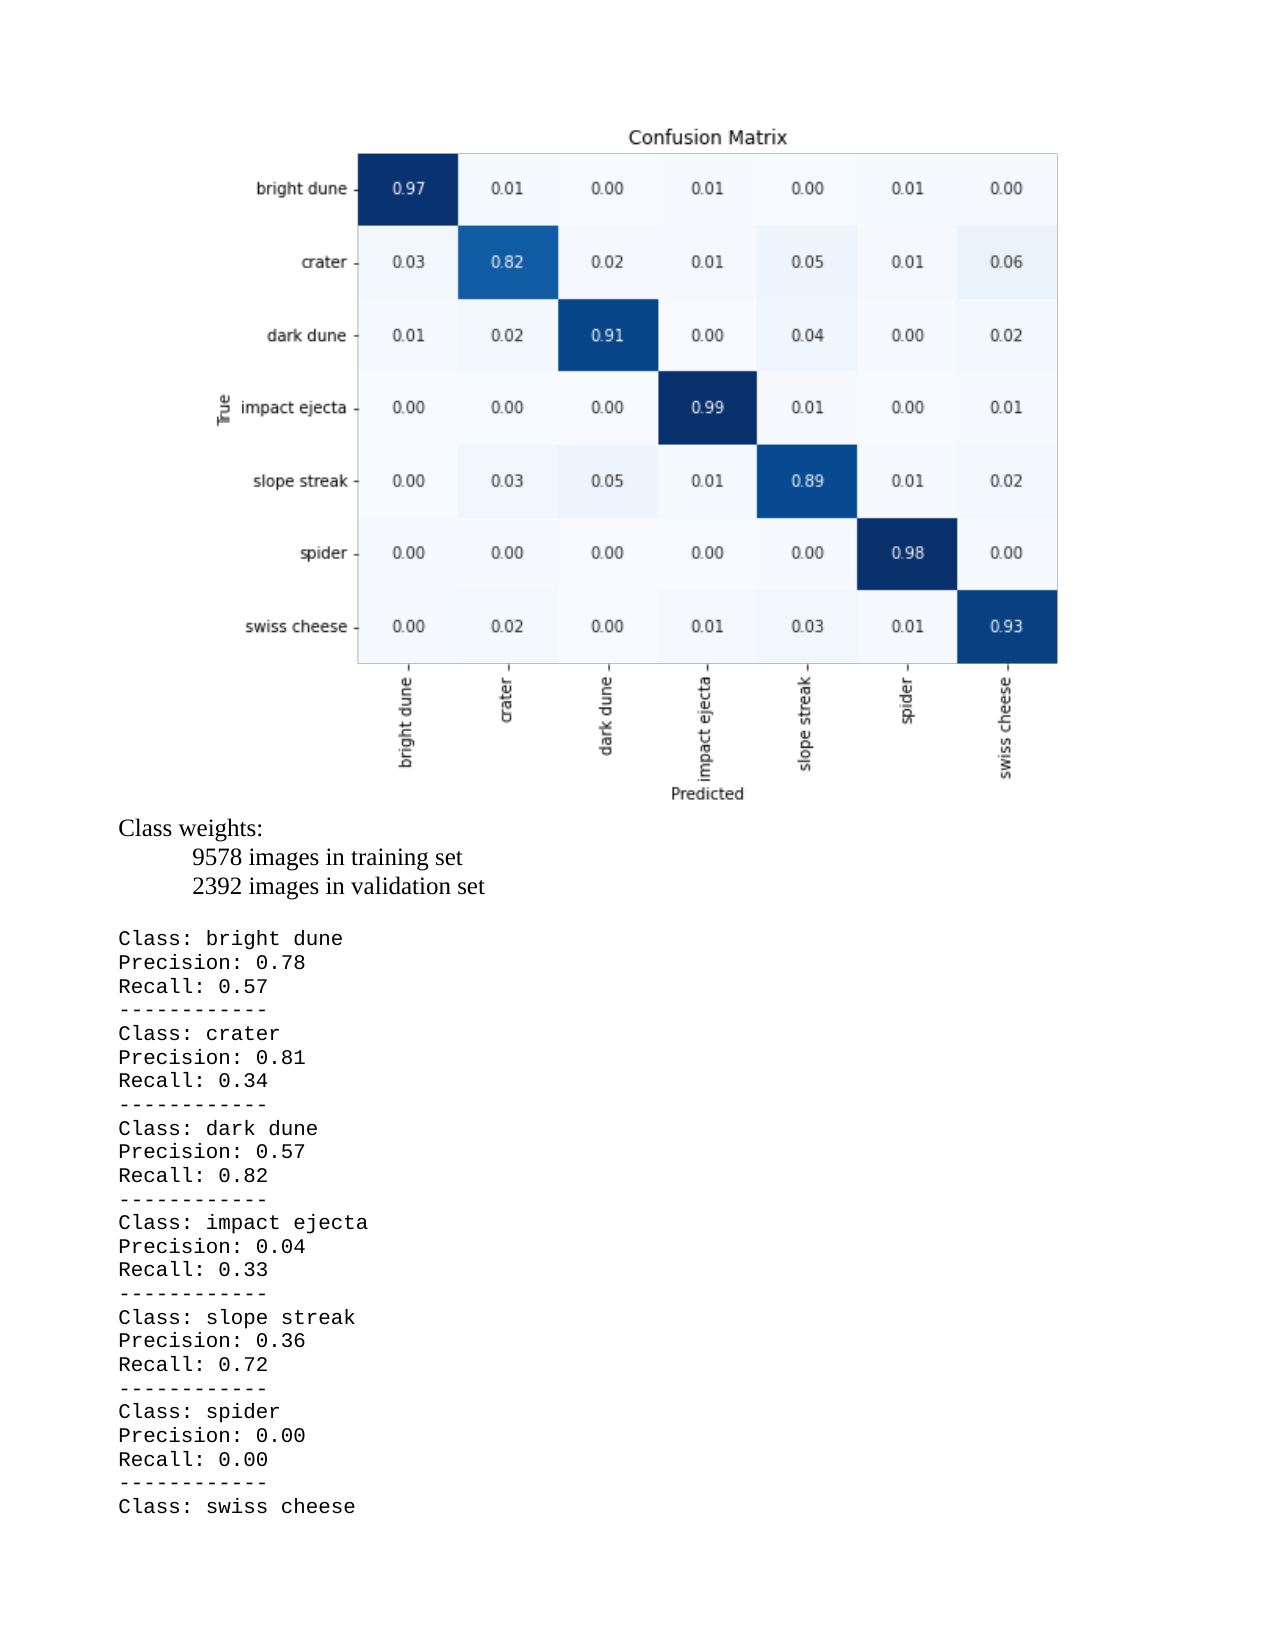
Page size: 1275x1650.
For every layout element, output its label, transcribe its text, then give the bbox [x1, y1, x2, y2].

text Precision: 0.36 [118, 1330, 1157, 1354]
text Class: slope streak [118, 1307, 1157, 1330]
text Recall: 0.72 [118, 1354, 1157, 1378]
text ------------ [118, 1188, 1157, 1212]
text ------------ [118, 999, 1157, 1023]
text Recall: 0.33 [118, 1259, 1157, 1283]
text Precision: 0.00 [118, 1425, 1157, 1449]
text Class: spider [118, 1401, 1157, 1425]
text Class: bright dune [118, 928, 1157, 952]
text Recall: 0.00 [118, 1449, 1157, 1472]
text Class: impact ejecta [118, 1212, 1157, 1236]
text 2392 images in validation set [118, 871, 1157, 900]
text 9578 images in training set [118, 842, 1157, 871]
text Class: swiss cheese [118, 1496, 1157, 1519]
text Precision: 0.04 [118, 1236, 1157, 1259]
text Recall: 0.57 [118, 976, 1157, 999]
text Class weights: [118, 118, 1157, 842]
text Recall: 0.34 [118, 1070, 1157, 1094]
text Precision: 0.81 [118, 1047, 1157, 1070]
text ------------ [118, 1283, 1157, 1307]
text Class: dark dune [118, 1118, 1157, 1141]
text ------------ [118, 1472, 1157, 1496]
picture [208, 118, 1067, 814]
text Precision: 0.57 [118, 1141, 1157, 1165]
text Class: crater [118, 1023, 1157, 1047]
text ------------ [118, 1094, 1157, 1118]
text Recall: 0.82 [118, 1165, 1157, 1188]
text Precision: 0.78 [118, 952, 1157, 976]
text ------------ [118, 1378, 1157, 1401]
